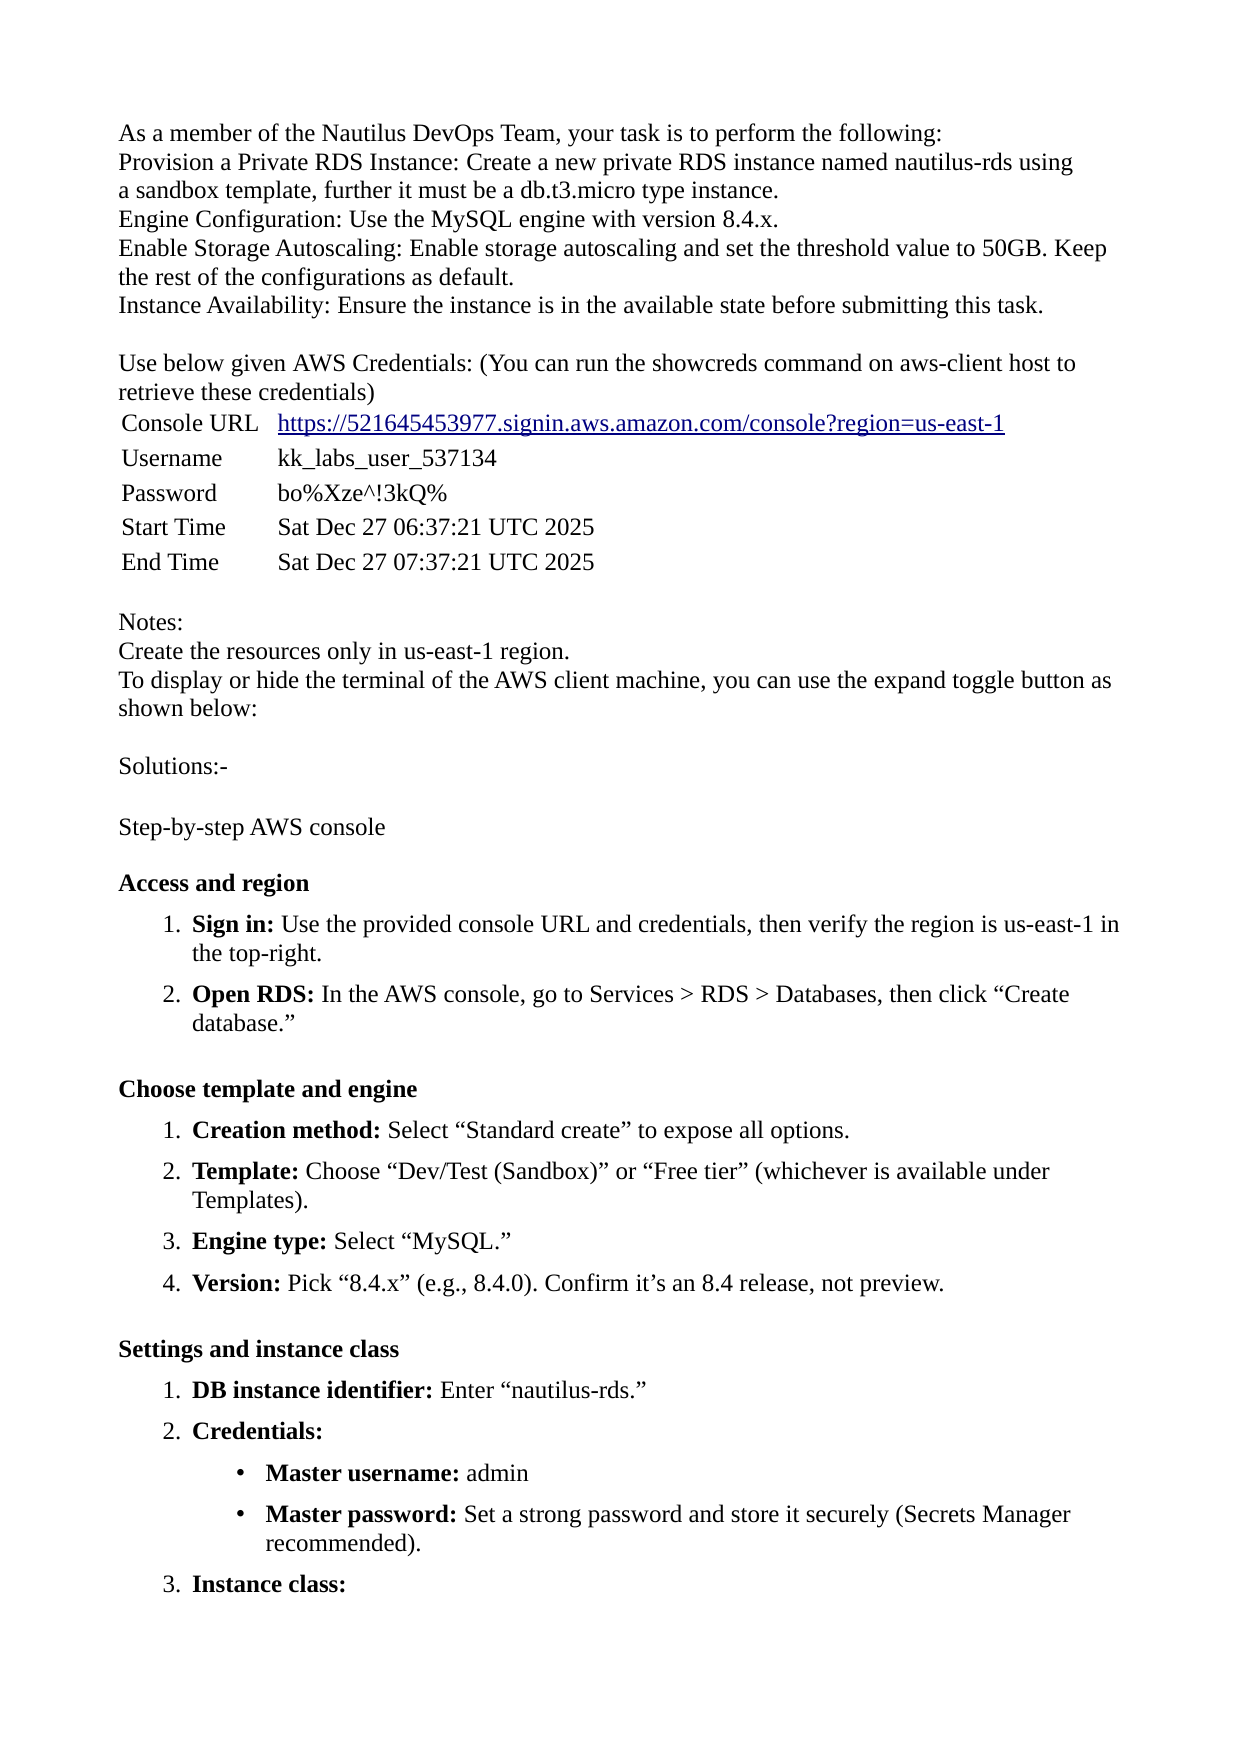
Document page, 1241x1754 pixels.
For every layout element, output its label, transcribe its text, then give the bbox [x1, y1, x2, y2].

subtitle Settings and instance class [118, 1334, 1122, 1363]
text Create the resources only in us-east-1 region. [118, 636, 1122, 665]
text Step-by-step AWS console setup for a private MySQL RDS (free tier) [118, 808, 1122, 843]
table_cell Password [118, 475, 274, 509]
table_header https://521645453977.signin.aws.amazon.com/console?region=us-east-1 [274, 406, 1044, 440]
list DB instance identifier: Enter “nautilus-rds.” [162, 1375, 1122, 1404]
table_cell Username [118, 440, 274, 475]
table_cell bo%Xze^!3kQ% [274, 475, 1044, 509]
list Credentials: [162, 1416, 1122, 1445]
list Creation method: Select “Standard create” to expose all options. [162, 1115, 1122, 1144]
list Master password: Set a strong password and store it securely (Secrets Manager recommended). [236, 1499, 1122, 1556]
text Enable Storage Autoscaling: Enable storage autoscaling and set the threshold value to 50GB. Keep the rest of the configurations as default. [118, 233, 1122, 291]
list Engine type: Select “MySQL.” [162, 1226, 1122, 1255]
table_cell End Time [118, 544, 274, 578]
list Open RDS: In the AWS console, go to Services > RDS > Databases, then click “Create database.” [162, 979, 1122, 1036]
text Instance Availability: Ensure the instance is in the available state before submitting this task. [118, 291, 1122, 319]
list Master username: admin [236, 1458, 1122, 1486]
list Instance class: [162, 1569, 1122, 1598]
table_header Console URL [118, 406, 274, 440]
list Version: Pick “8.4.x” (e.g., 8.4.0). Confirm it’s an 8.4 release, not preview. [162, 1268, 1122, 1296]
table_cell kk_labs_user_537134 [274, 440, 1044, 475]
table_cell Sat Dec 27 07:37:21 UTC 2025 [274, 544, 1044, 578]
text To display or hide the terminal of the AWS client machine, you can use the expand toggle button as shown below: [118, 665, 1122, 722]
list Sign in: Use the provided console URL and credentials, then verify the region is us-east-1 in the top-right. [162, 909, 1122, 966]
text Engine Configuration: Use the MySQL engine with version 8.4.x. [118, 204, 1122, 233]
table_cell Start Time [118, 509, 274, 544]
subtitle Choose template and engine [118, 1074, 1122, 1103]
subtitle Access and region [118, 868, 1122, 896]
table_cell Sat Dec 27 06:37:21 UTC 2025 [274, 509, 1044, 544]
text As a member of the Nautilus DevOps Team, your task is to perform the following: [118, 118, 1122, 147]
text Provision a Private RDS Instance: Create a new private RDS instance named nautilus-rds using a sandbox template, further it must be a db.t3.micro type instance. [118, 147, 1122, 204]
text Use below given AWS Credentials: (You can run the showcreds command on aws-client host to retrieve these credentials) [118, 348, 1122, 406]
list Template: Choose “Dev/Test (Sandbox)” or “Free tier” (whichever is available under Templates). [162, 1156, 1122, 1214]
text Solutions:- [118, 751, 1122, 780]
text Notes: [118, 578, 1122, 636]
